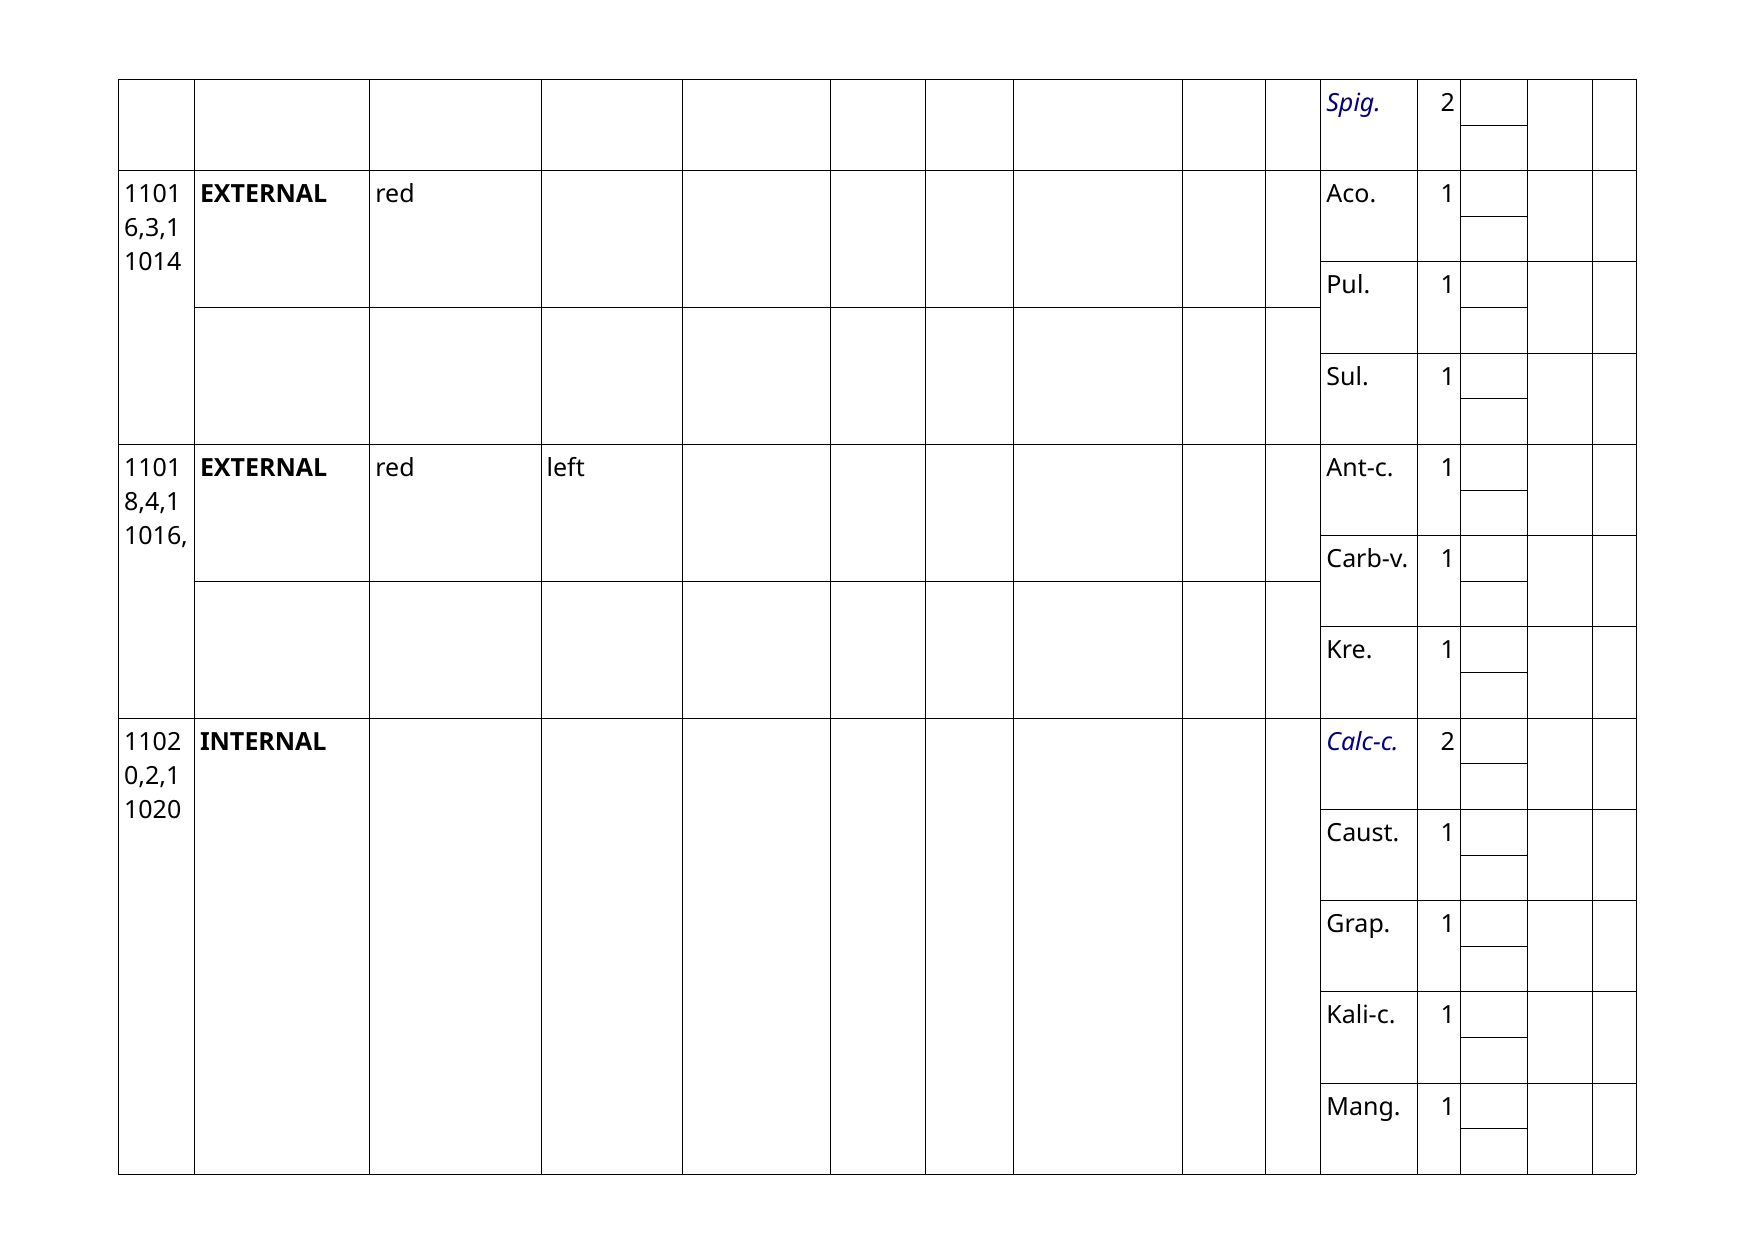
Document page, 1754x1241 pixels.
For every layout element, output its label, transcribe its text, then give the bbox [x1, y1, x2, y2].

table_cell Caust. [1321, 810, 1417, 900]
table_cell external [195, 445, 369, 581]
table_cell [1461, 856, 1527, 900]
table_cell [1461, 354, 1527, 398]
table_cell Kali-c. [1321, 992, 1417, 1083]
table_cell [683, 445, 830, 581]
table_cell [1014, 171, 1182, 307]
table_cell [1014, 445, 1182, 581]
table_cell [1461, 445, 1527, 489]
table_cell [926, 171, 1013, 307]
table_cell [542, 308, 682, 444]
table_cell 2 [1418, 719, 1460, 809]
table_cell [1528, 719, 1592, 809]
table_cell [1266, 719, 1320, 1174]
table_cell [1461, 1129, 1527, 1174]
table_cell red [370, 171, 541, 307]
table_cell [542, 80, 682, 170]
table_cell [1266, 445, 1320, 581]
table_cell [1593, 536, 1636, 626]
table_cell Kre. [1321, 627, 1417, 718]
table_cell external [195, 171, 369, 307]
table_cell 1 [1418, 354, 1460, 444]
table_cell [1461, 171, 1527, 216]
table_cell [1461, 719, 1527, 763]
table_cell [1593, 1084, 1636, 1174]
table_cell [1461, 627, 1527, 672]
table_cell 1 [1418, 901, 1460, 991]
table_cell [926, 308, 1013, 444]
table_cell [1461, 764, 1527, 809]
table_cell [1014, 308, 1182, 444]
table_cell 11018,4,11016, [119, 445, 194, 718]
table_cell [1528, 80, 1592, 170]
table_cell [831, 171, 925, 307]
table_cell [683, 308, 830, 444]
table_cell [542, 171, 682, 307]
table_cell [1461, 810, 1527, 854]
table_cell [119, 80, 194, 170]
table_cell [1266, 308, 1320, 444]
table_cell [195, 80, 369, 170]
table_cell 1 [1418, 445, 1460, 535]
table_cell [1461, 582, 1527, 626]
table_cell [831, 445, 925, 581]
table_cell [1593, 80, 1636, 170]
table_cell [831, 719, 925, 1174]
table_cell 2 [1418, 80, 1460, 170]
table_cell [1266, 80, 1320, 170]
table_cell [1183, 582, 1265, 718]
table_cell [831, 582, 925, 718]
table_cell red [370, 445, 541, 581]
table_cell [683, 719, 830, 1174]
table_cell [195, 582, 369, 718]
table_cell [1461, 536, 1527, 581]
table_cell [1528, 171, 1592, 261]
table_cell [1461, 901, 1527, 946]
table_cell [370, 80, 541, 170]
table_cell Calc-c. [1321, 719, 1417, 809]
table_cell [1593, 354, 1636, 444]
table_cell [1461, 399, 1527, 444]
table_cell [926, 445, 1013, 581]
table_cell [1183, 308, 1265, 444]
table_cell [1593, 810, 1636, 900]
table_cell [1593, 171, 1636, 261]
table_cell [1183, 80, 1265, 170]
table_cell 1 [1418, 536, 1460, 626]
table_cell [1461, 126, 1527, 170]
table_cell [1528, 810, 1592, 900]
table_cell 1 [1418, 262, 1460, 353]
table_cell [1528, 354, 1592, 444]
table_cell [542, 719, 682, 1174]
table_cell Mang. [1321, 1084, 1417, 1174]
table_cell [1014, 719, 1182, 1174]
table_cell [683, 582, 830, 718]
table_cell [370, 719, 541, 1174]
table_cell [1461, 992, 1527, 1037]
table_cell [683, 80, 830, 170]
table_cell [1593, 445, 1636, 535]
table_cell Ant-c. [1321, 445, 1417, 535]
table_cell [683, 171, 830, 307]
table_cell [1528, 445, 1592, 535]
table_cell [1528, 627, 1592, 718]
table_cell Grap. [1321, 901, 1417, 991]
table_cell left [542, 445, 682, 581]
table_cell Aco. [1321, 171, 1417, 261]
table_cell [1461, 673, 1527, 718]
table_cell [926, 80, 1013, 170]
table_cell [926, 582, 1013, 718]
table_cell [1183, 719, 1265, 1174]
table_cell [1528, 992, 1592, 1083]
table_cell Pul. [1321, 262, 1417, 353]
table_cell [831, 80, 925, 170]
table_cell 1 [1418, 627, 1460, 718]
table_cell Sul. [1321, 354, 1417, 444]
table_cell [1461, 947, 1527, 991]
table_cell [1593, 719, 1636, 809]
table_cell internal [195, 719, 369, 1174]
table_cell [1266, 582, 1320, 718]
table_cell [1183, 171, 1265, 307]
table_cell [370, 308, 541, 444]
table_cell [1461, 1084, 1527, 1128]
table_cell [1014, 582, 1182, 718]
table_cell [1461, 80, 1527, 124]
table_cell [831, 308, 925, 444]
table_cell [1593, 627, 1636, 718]
table_cell [1593, 262, 1636, 353]
table_cell [1528, 536, 1592, 626]
table_cell [542, 582, 682, 718]
table_cell 1 [1418, 171, 1460, 261]
table_cell [1014, 80, 1182, 170]
table_cell [370, 582, 541, 718]
table_cell [1593, 901, 1636, 991]
table_cell [1528, 901, 1592, 991]
table_cell 11016,3,11014 [119, 171, 194, 444]
table_cell [1183, 445, 1265, 581]
table_cell Carb-v. [1321, 536, 1417, 626]
table_cell [1461, 308, 1527, 353]
table_cell [1461, 217, 1527, 261]
table_cell [1528, 1084, 1592, 1174]
table_cell [926, 719, 1013, 1174]
table_cell 11020,2,11020 [119, 719, 194, 1174]
table_cell 1 [1418, 810, 1460, 900]
table_cell [1461, 1038, 1527, 1083]
table_cell [1593, 992, 1636, 1083]
table_cell [195, 308, 369, 444]
table_cell [1461, 262, 1527, 307]
table_cell Spig. [1321, 80, 1417, 170]
table_cell 1 [1418, 992, 1460, 1083]
table_cell [1266, 171, 1320, 307]
table_cell [1461, 491, 1527, 535]
table_cell 1 [1418, 1084, 1460, 1174]
table_cell [1528, 262, 1592, 353]
